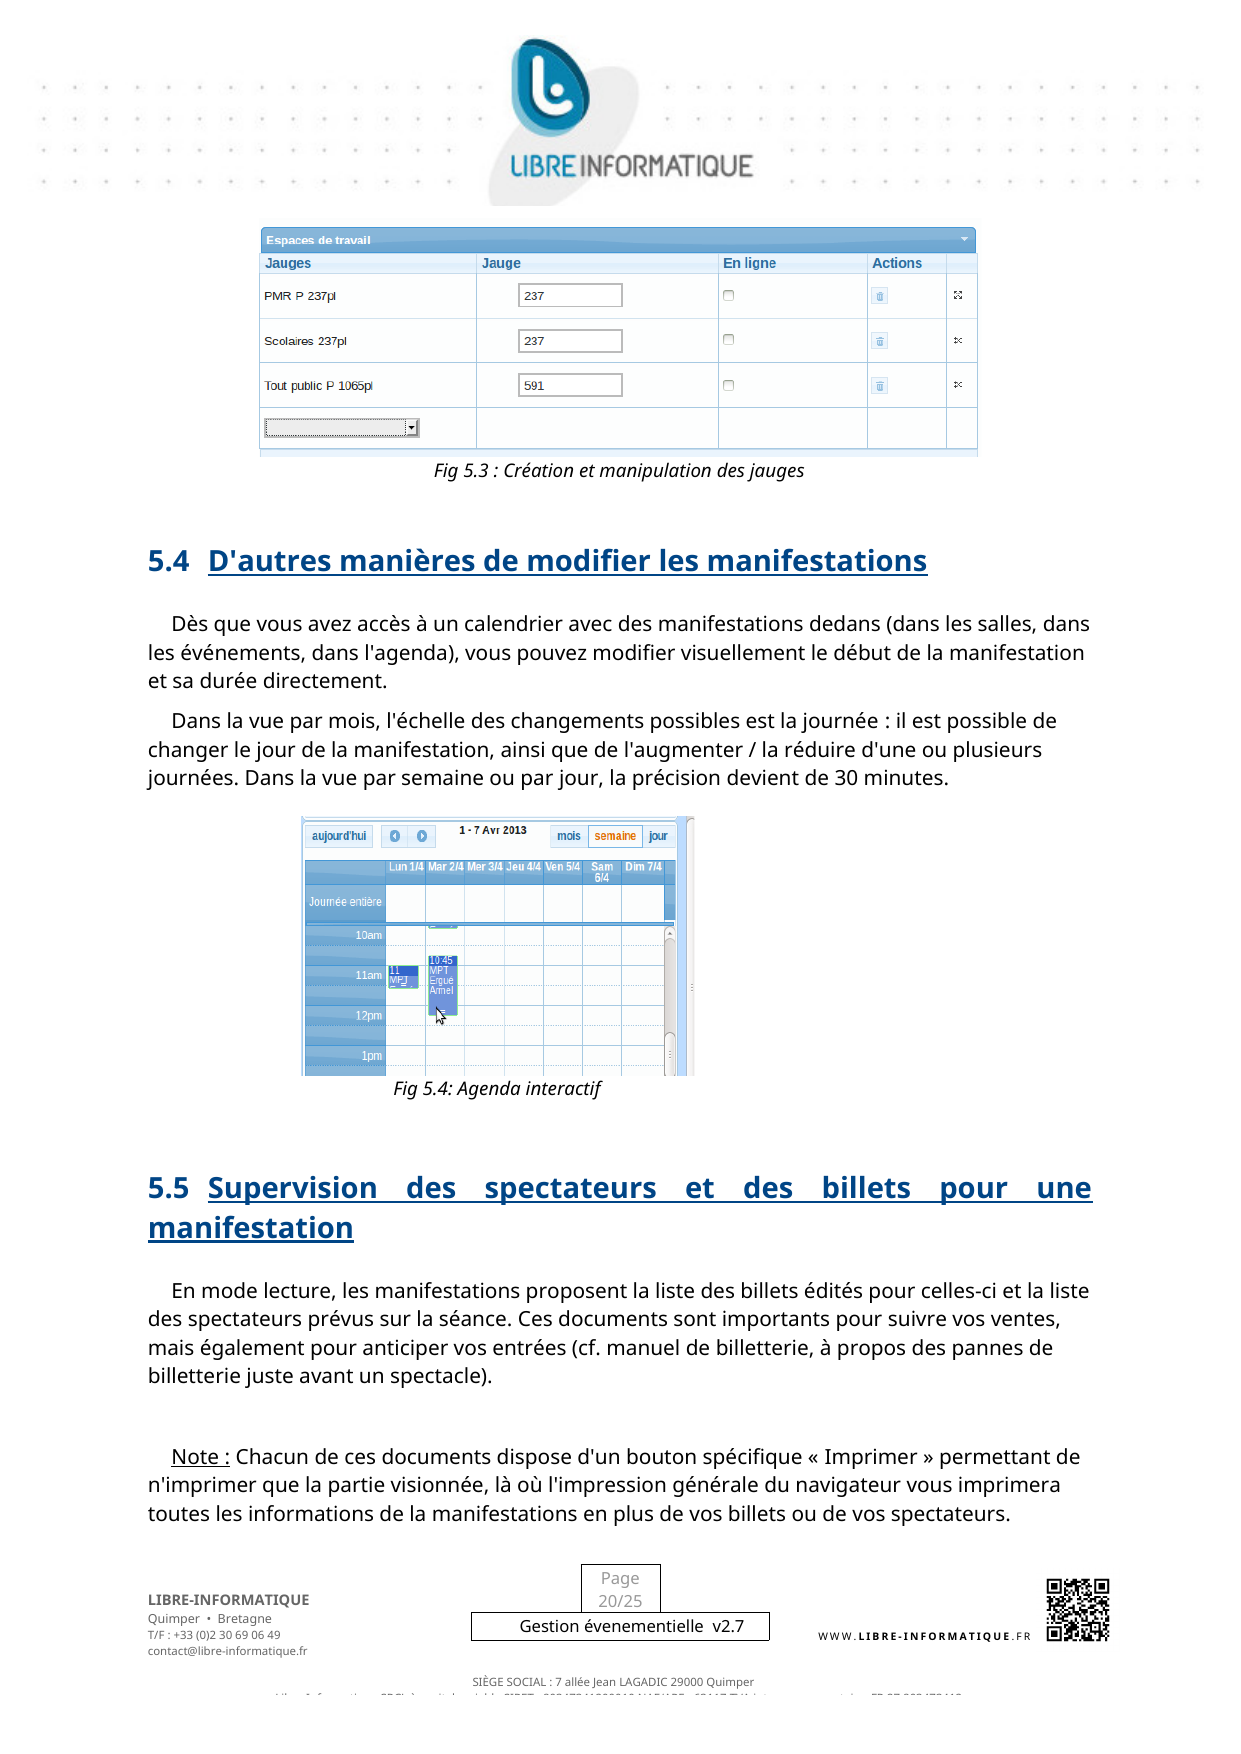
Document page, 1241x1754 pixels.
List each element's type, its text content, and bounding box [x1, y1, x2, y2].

text Dans la vue par mois, l'échelle des changements possibles est la journée : il est possible de changer le jour de la manifestation, ainsi que de l'augmenter / la réduire d'une ou plusieurs journées. Dans la vue par semaine ou par jour, la précision devient de 30 minutes. [148, 707, 1093, 792]
picture [1036, 1568, 1120, 1652]
subtitle Supervision des spectateurs et des billets pour une manifestation [148, 1167, 1093, 1247]
subtitle D'autres manières de modifier les manifestations [148, 540, 1093, 580]
text Fig 5.5: Agenda interactif [301, 1076, 694, 1101]
text Dès que vous avez accès à un calendrier avec des manifestations dedans (dans les salles, dans les événements, dans l'agenda), vous pouvez modifier visuellement le début de la manifestation et sa durée directement. [148, 609, 1093, 695]
text Note : Chacun de ces documents dispose d'un bouton spécifique « Imprimer » permettant de n'imprimer que la partie visionnée, là où l'impression générale du navigateur vous imprimera toutes les informations de la manifestations en plus de vos billets ou de vos spectateurs. [148, 1442, 1093, 1527]
text En mode lecture, les manifestations proposent la liste des billets édités pour celles-ci et la liste des spectateurs prévus sur la séance. Ces documents sont importants pour suivre vos ventes, mais également pour anticiper vos entrées (cf. manuel de billetterie, à propos des pannes de billetterie juste avant un spectacle). [148, 1276, 1093, 1390]
text Fig 5.4 : Création et manipulation des jauges [259, 457, 981, 482]
picture [301, 816, 695, 1076]
picture [27, 35, 1213, 457]
